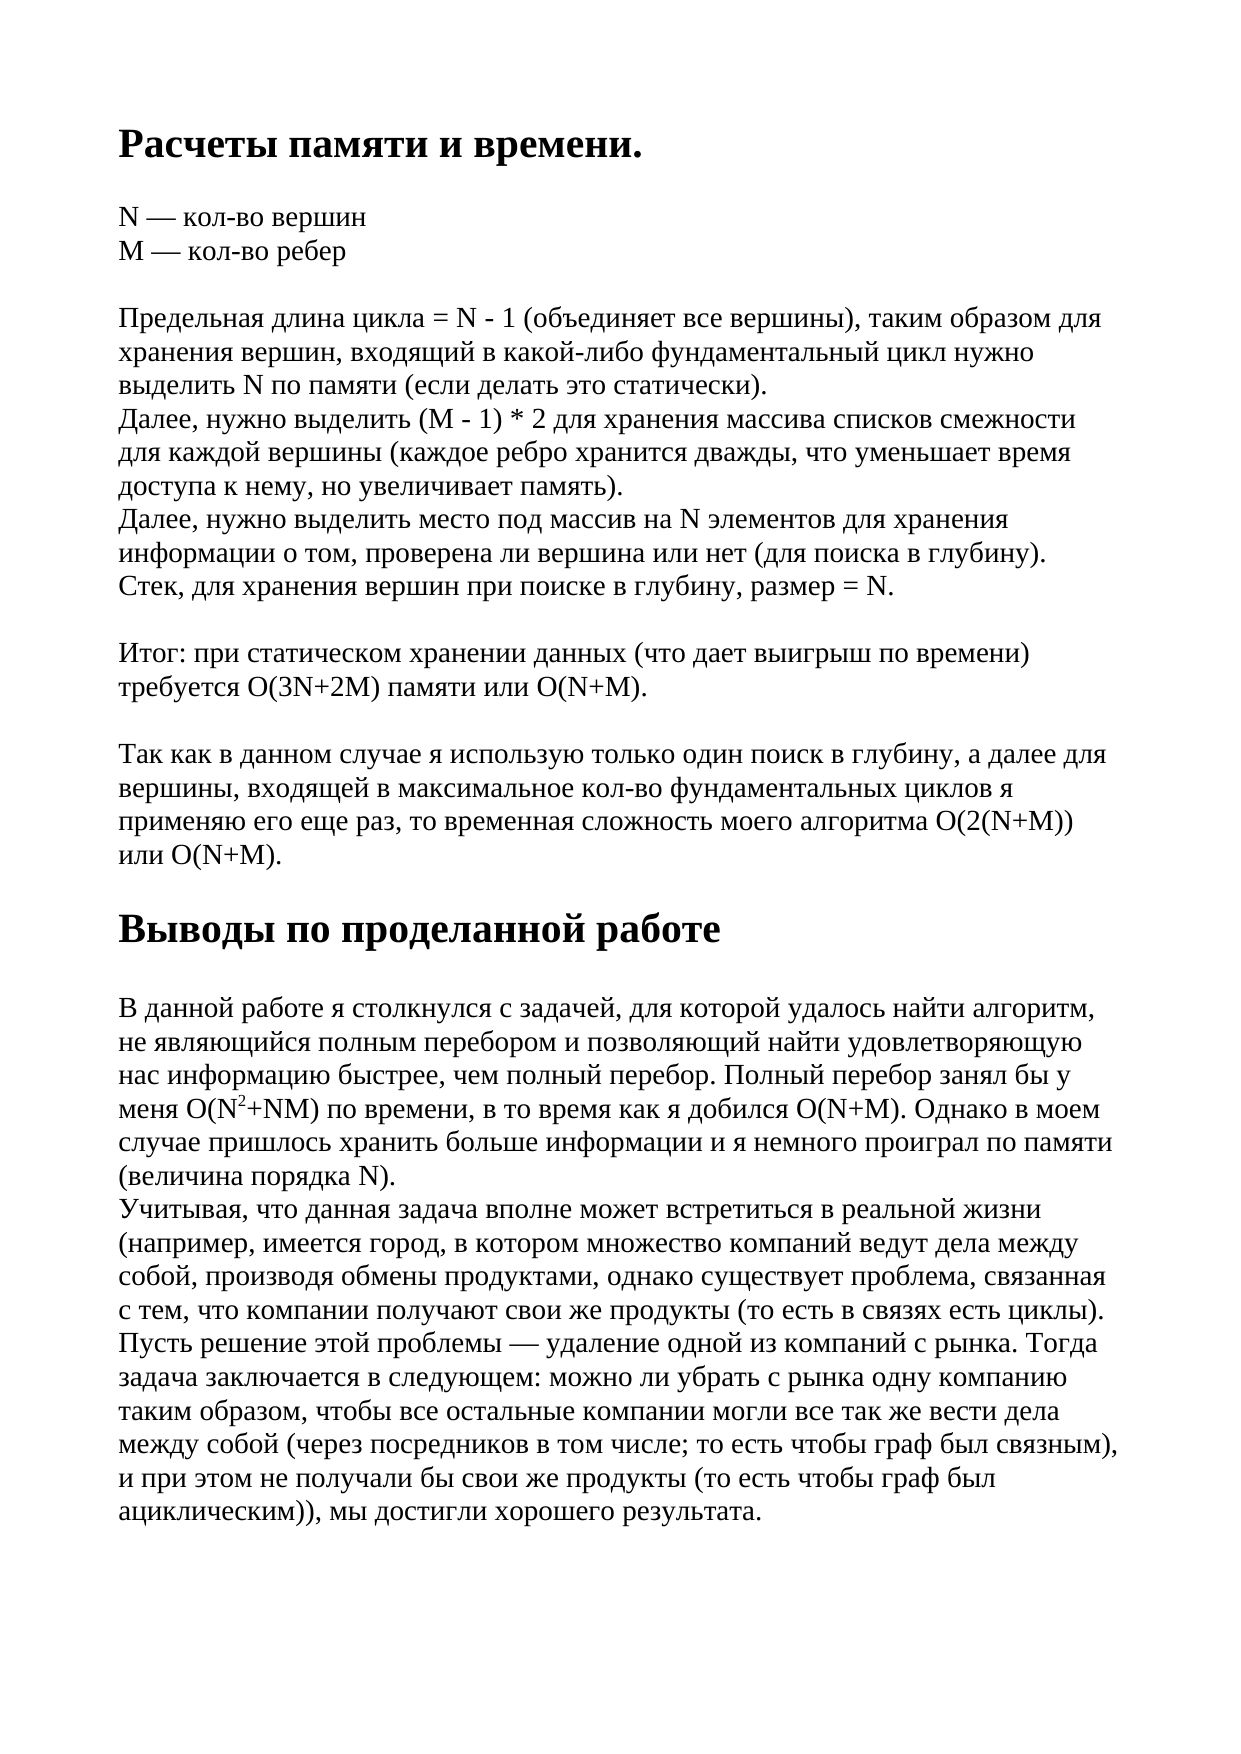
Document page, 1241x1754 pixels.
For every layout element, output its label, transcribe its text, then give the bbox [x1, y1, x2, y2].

text Предельная длина цикла = N - 1 (объединяет все вершины), таким образом для хранения вершин, входящий в какой-либо фундаментальный цикл нужно выделить N по памяти (если делать это статически). [118, 300, 1122, 401]
text Учитывая, что данная задача вполне может встретиться в реальной жизни (например, имеется город, в котором множество компаний ведут дела между собой, производя обмены продуктами, однако существует проблема, связанная с тем, что компании получают свои же продукты (то есть в связях есть циклы). Пусть решение этой проблемы — удаление одной из компаний с рынка. Тогда задача заключается в следующем: можно ли убрать с рынка одну компанию таким образом, чтобы все остальные компании могли все так же вести дела между собой (через посредников в том числе; то есть чтобы граф был связным), и при этом не получали бы свои же продукты (то есть чтобы граф был ациклическим)), мы достигли хорошего результата. [118, 1191, 1122, 1527]
text N — кол-во вершин [118, 199, 1122, 233]
text Итог: при статическом хранении данных (что дает выигрыш по времени) требуется O(3N+2M) памяти или O(N+M). [118, 636, 1122, 703]
text Так как в данном случае я использую только один поиск в глубину, а далее для вершины, входящей в максимальное кол-во фундаментальных циклов я применяю его еще раз, то временная сложность моего алгоритма О(2(N+M)) или O(N+M). [118, 736, 1122, 870]
text Расчеты памяти и времени. [118, 118, 1122, 166]
text Далее, нужно выделить место под массив на N элементов для хранения информации о том, проверена ли вершина или нет (для поиска в глубину). [118, 501, 1122, 568]
text Выводы по проделанной работе [118, 904, 1122, 952]
text Стек, для хранения вершин при поиске в глубину, размер = N. [118, 568, 1122, 602]
text Далее, нужно выделить (M - 1) * 2 для хранения массива списков смежности для каждой вершины (каждое ребро хранится дважды, что уменьшает время доступа к нему, но увеличивает память). [118, 401, 1122, 501]
text M — кол-во ребер [118, 233, 1122, 267]
text В данной работе я столкнулся с задачей, для которой удалось найти алгоритм, не являющийся полным перебором и позволяющий найти удовлетворяющую нас информацию быстрее, чем полный перебор. Полный перебор занял бы у меня О(N2+NM) по времени, в то время как я добился О(N+M). Однако в моем случае пришлось хранить больше информации и я немного проиграл по памяти (величина порядка N). [118, 990, 1122, 1191]
